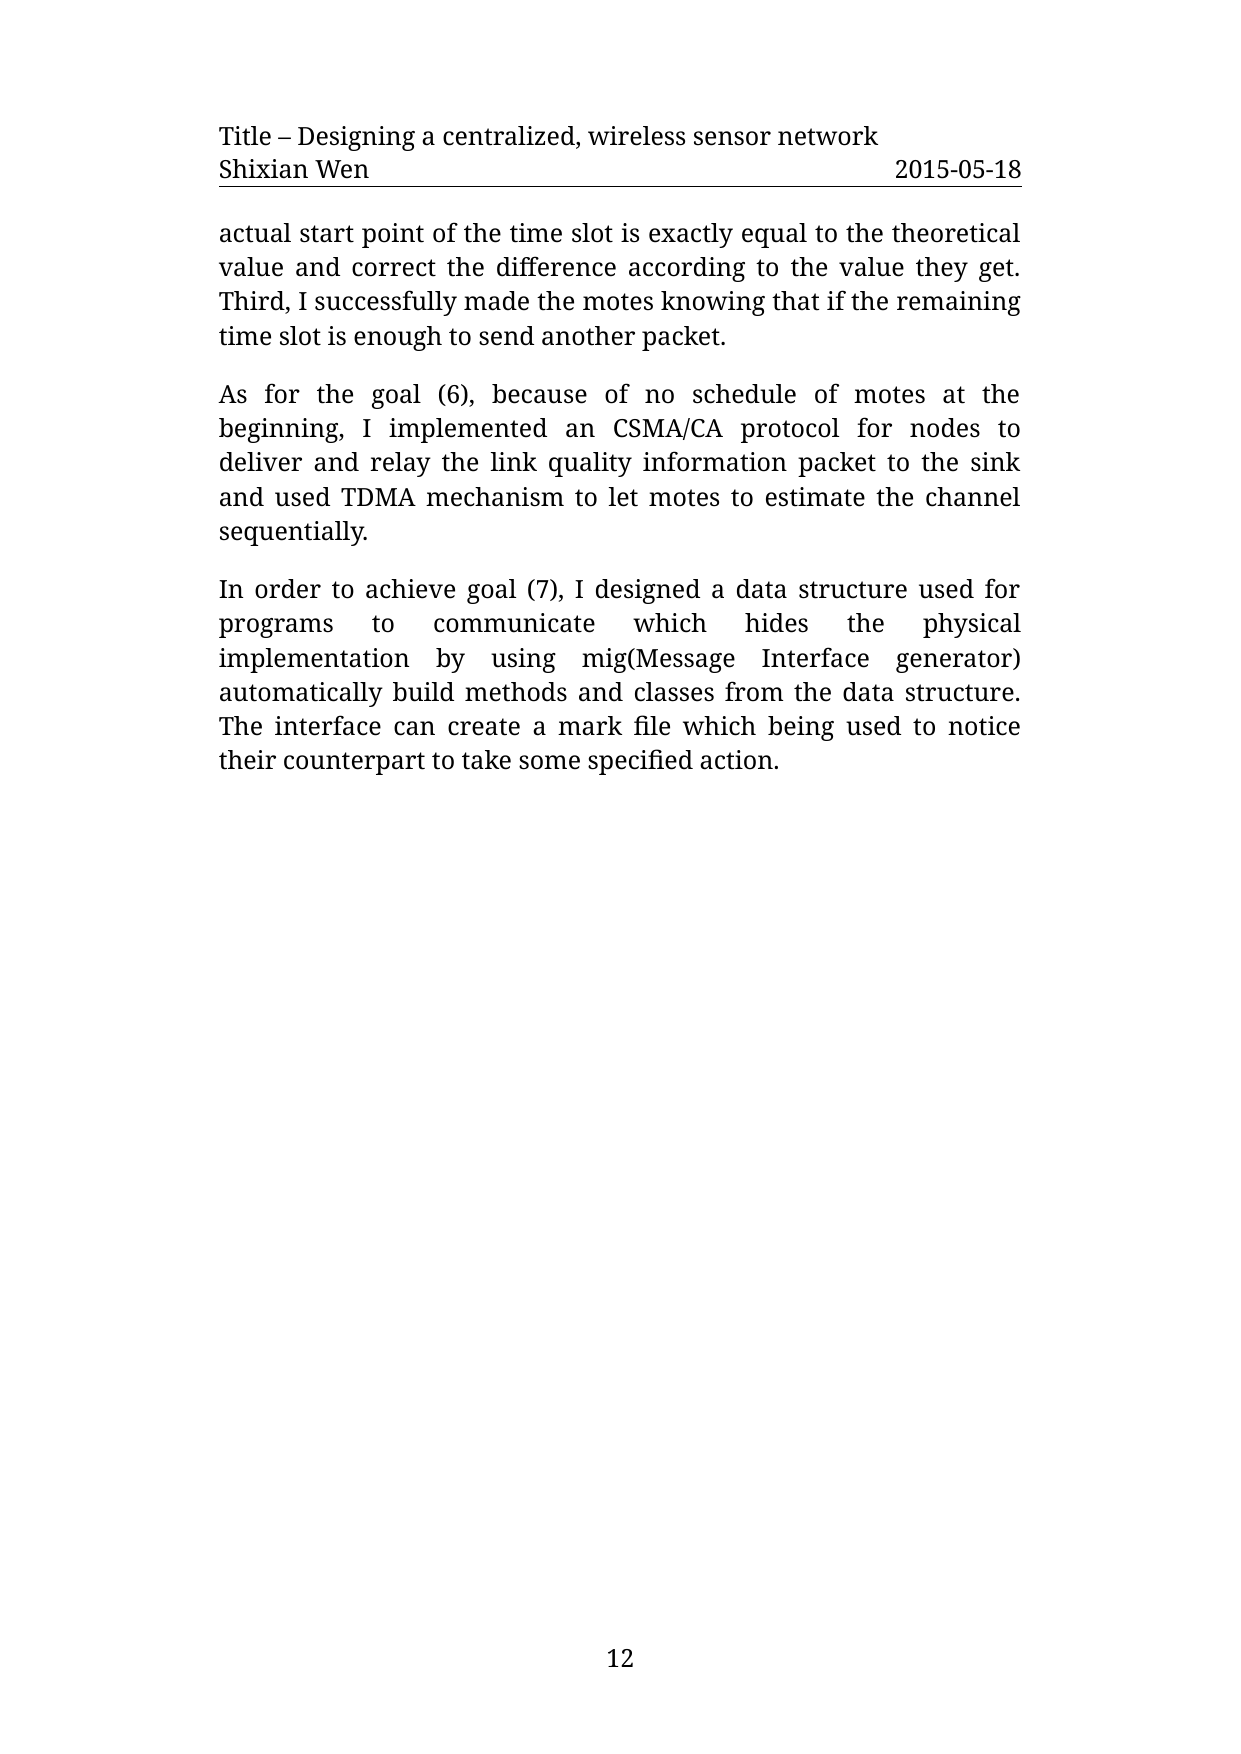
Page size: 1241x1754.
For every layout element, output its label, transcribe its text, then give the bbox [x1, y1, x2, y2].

text In order to achieve goal (7), I designed a data structure used for programs to communicate which hides the physical implementation by using mig(Message Interface generator) automatically build methods and classes from the data structure. The interface can create a mark file which being used to notice their counterpart to take some specified action. [218, 572, 1022, 776]
text As for the goal (6), because of no schedule of motes at the beginning, I implemented an CSMA/CA protocol for nodes to deliver and relay the link quality information packet to the sink and used TDMA mechanism to let motes to estimate the channel sequentially. [218, 377, 1022, 547]
text actual start point of the time slot is exactly equal to the theoretical value and correct the difference according to the value they get. Third, I successfully made the motes knowing that if the remaining time slot is enough to send another packet. [218, 216, 1022, 352]
